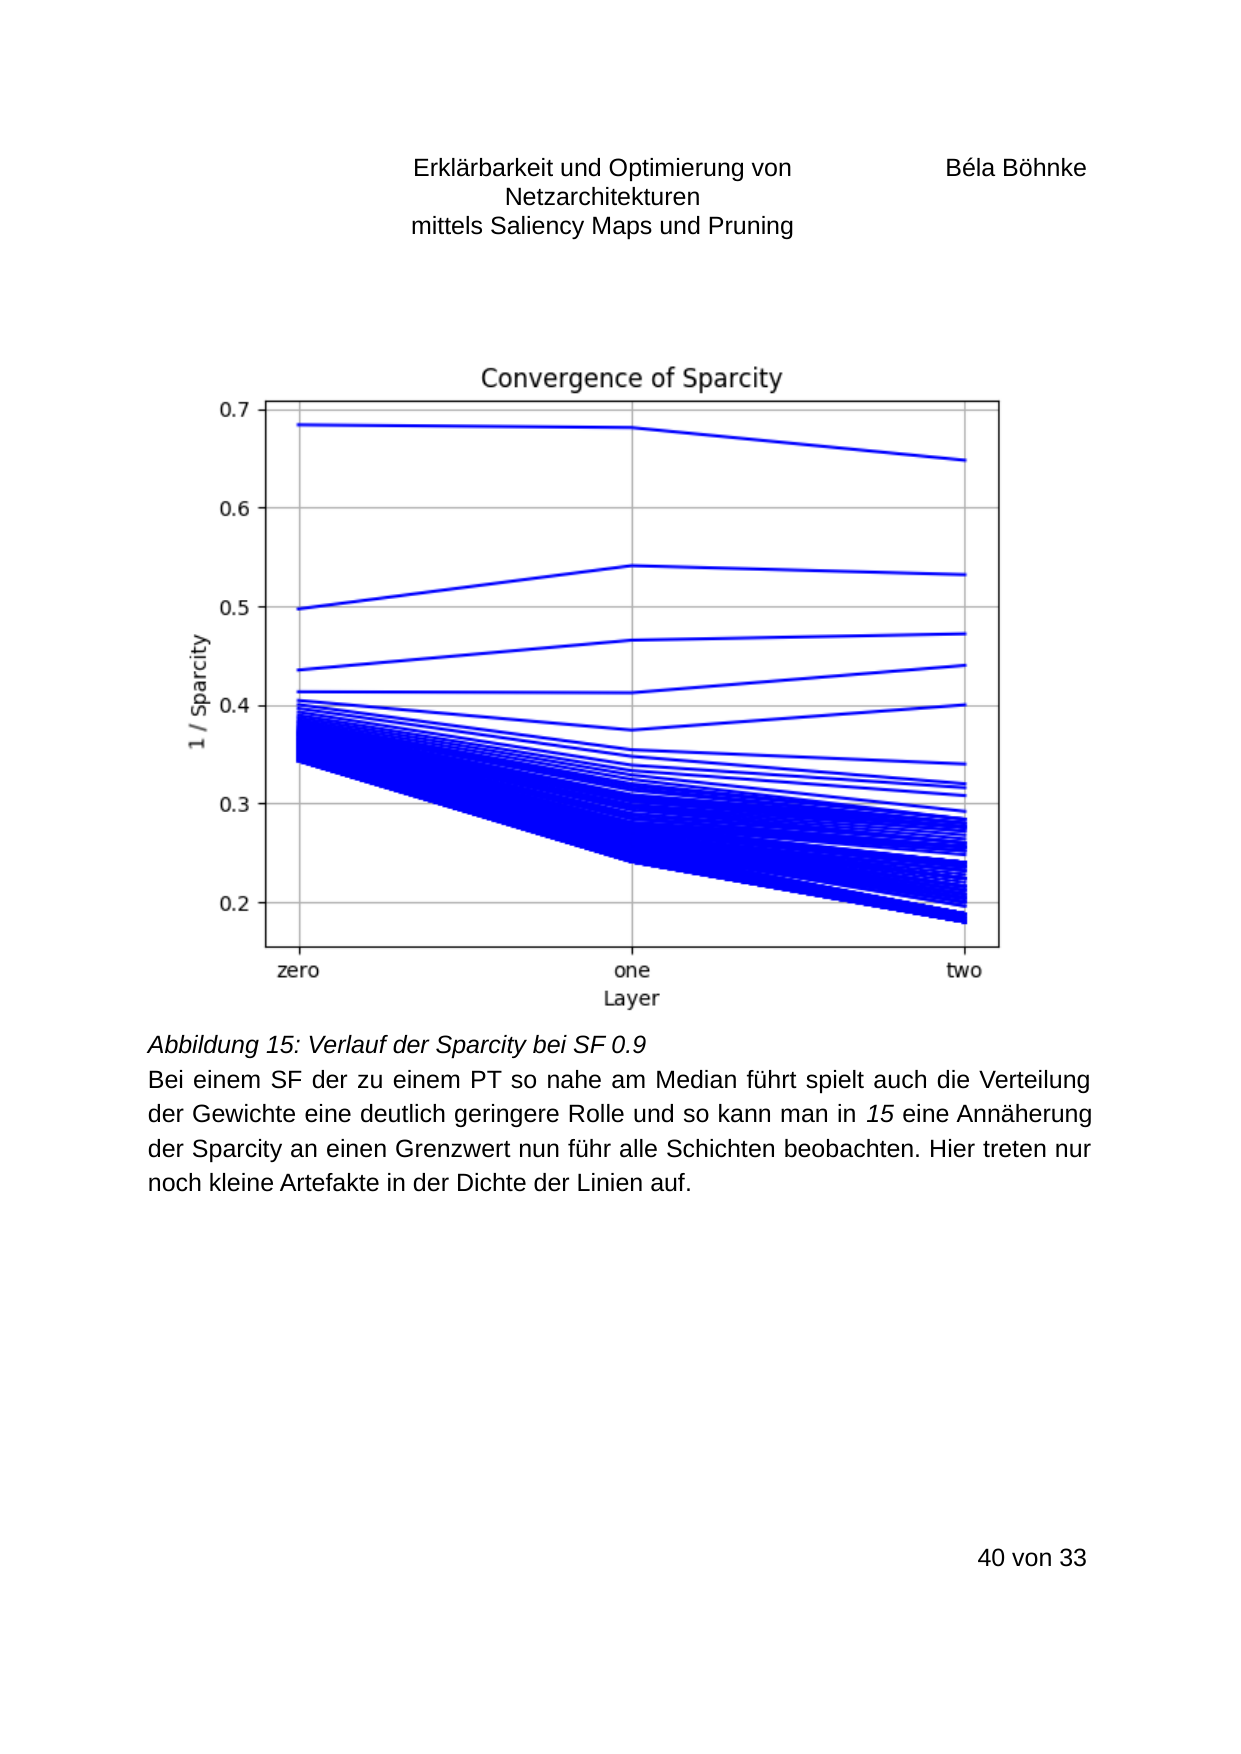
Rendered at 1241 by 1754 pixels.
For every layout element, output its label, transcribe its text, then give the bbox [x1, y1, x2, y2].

picture [147, 316, 1093, 1025]
text Abbildung 15: Verlauf der Sparcity bei SF 0.9 [148, 1025, 1093, 1059]
text Bei einem SF der zu einem PT so nahe am Median führt spielt auch die Verteilung der Gewichte eine deutlich geringere Rolle und so kann man in Abbildung 15 eine Annäherung der Sparcity an einen Grenzwert nun führ alle Schichten beobachten. Hier treten nur noch kleine Artefakte in der Dichte der Linien auf. [148, 303, 1093, 316]
text Bei einem SF der zu einem PT so nahe am Median führt spielt auch die Verteilung der Gewichte eine deutlich geringere Rolle und so kann man in Abbildung 15 eine Annäherung der Sparcity an einen Grenzwert nun führ alle Schichten beobachten. Hier treten nur noch kleine Artefakte in der Dichte der Linien auf. [148, 1059, 1093, 1197]
